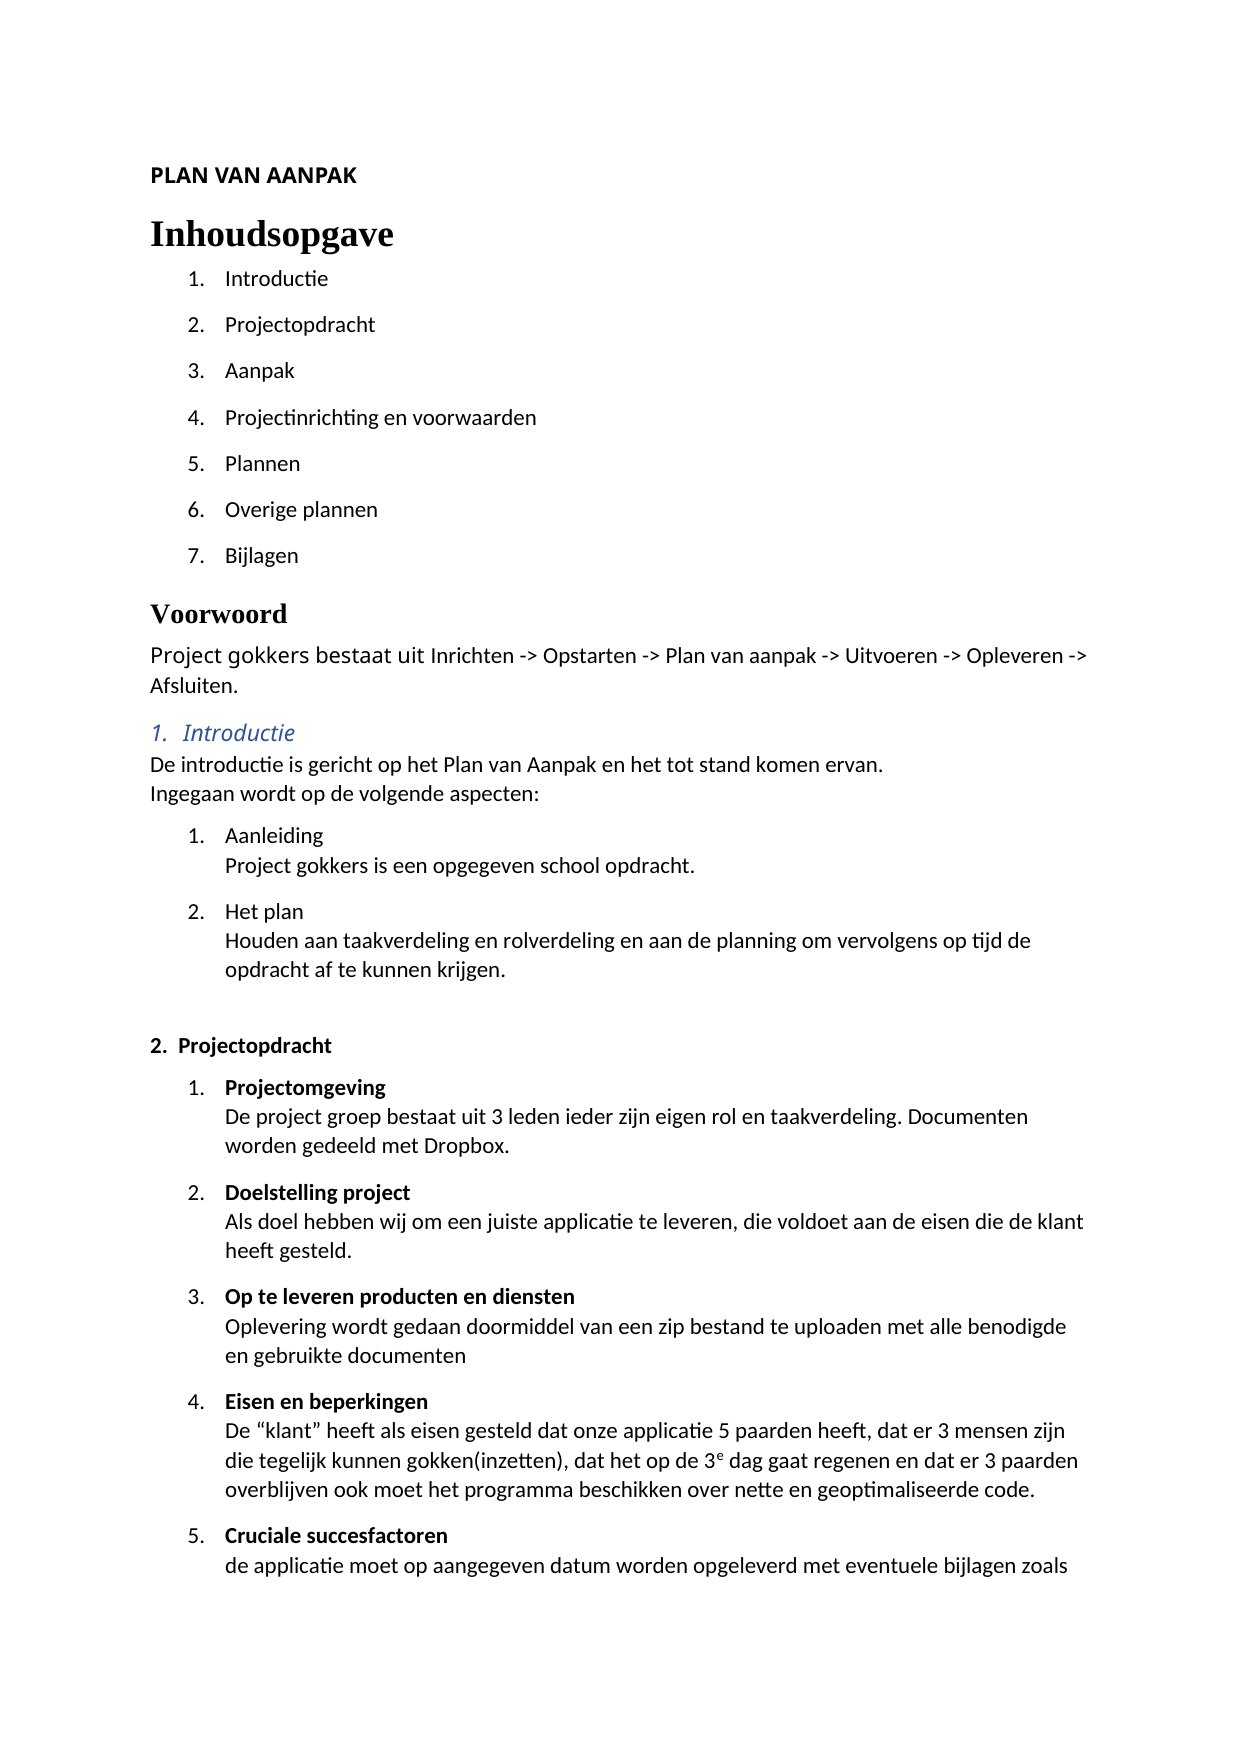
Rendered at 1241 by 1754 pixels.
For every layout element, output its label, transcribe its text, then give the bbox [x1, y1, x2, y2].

subtitle Inhoudsopgave [150, 211, 1090, 254]
list Aanleiding Project gokkers is een opgegeven school opdracht. [187, 821, 1090, 879]
subtitle 1. Introductie [150, 717, 1090, 748]
text Project gokkers bestaat uit Inrichten -> Opstarten -> Plan van aanpak -> Uitvoeren -> Opleveren -> Afsluiten. [150, 640, 1090, 699]
list Op te leveren producten en diensten Oplevering wordt gedaan doormiddel van een zip bestand te uploaden met alle benodigde en gebruikte documenten [187, 1282, 1090, 1369]
list Introductie [187, 264, 1090, 293]
subtitle Plan van aanpak [150, 160, 1090, 190]
list Projectomgeving De project groep bestaat uit 3 leden ieder zijn eigen rol en taakverdeling. Documenten worden gedeeld met Dropbox. [187, 1073, 1090, 1159]
list Bijlagen [187, 541, 1090, 569]
list Overige plannen [187, 495, 1090, 523]
subtitle Voorwoord [150, 597, 1090, 630]
list Projectinrichting en voorwaarden [187, 403, 1090, 431]
list Cruciale succesfactoren de applicatie moet op aangegeven datum worden opgeleverd met eventuele bijlagen zoals [187, 1521, 1090, 1579]
text 2. Projectopdracht [150, 1031, 1090, 1059]
list Het plan Houden aan taakverdeling en rolverdeling en aan de planning om vervolgens op tijd de opdracht af te kunnen krijgen. [187, 897, 1090, 1013]
list Doelstelling project Als doel hebben wij om een juiste applicatie te leveren, die voldoet aan de eisen die de klant heeft gesteld. [187, 1178, 1090, 1264]
text De introductie is gericht op het Plan van Aanpak en het tot stand komen ervan. Ingegaan wordt op de volgende aspecten: [150, 750, 1090, 807]
list Projectopdracht [187, 311, 1090, 339]
list Aanpak [187, 357, 1090, 385]
list Eisen en beperkingen De “klant” heeft als eisen gesteld dat onze applicatie 5 paarden heeft, dat er 3 mensen zijn die tegelijk kunnen gokken(inzetten), dat het op de 3e dag gaat regenen en dat er 3 paarden overblijven ook moet het programma beschikken over nette en geoptimaliseerde code. [187, 1387, 1090, 1503]
list Plannen [187, 449, 1090, 477]
